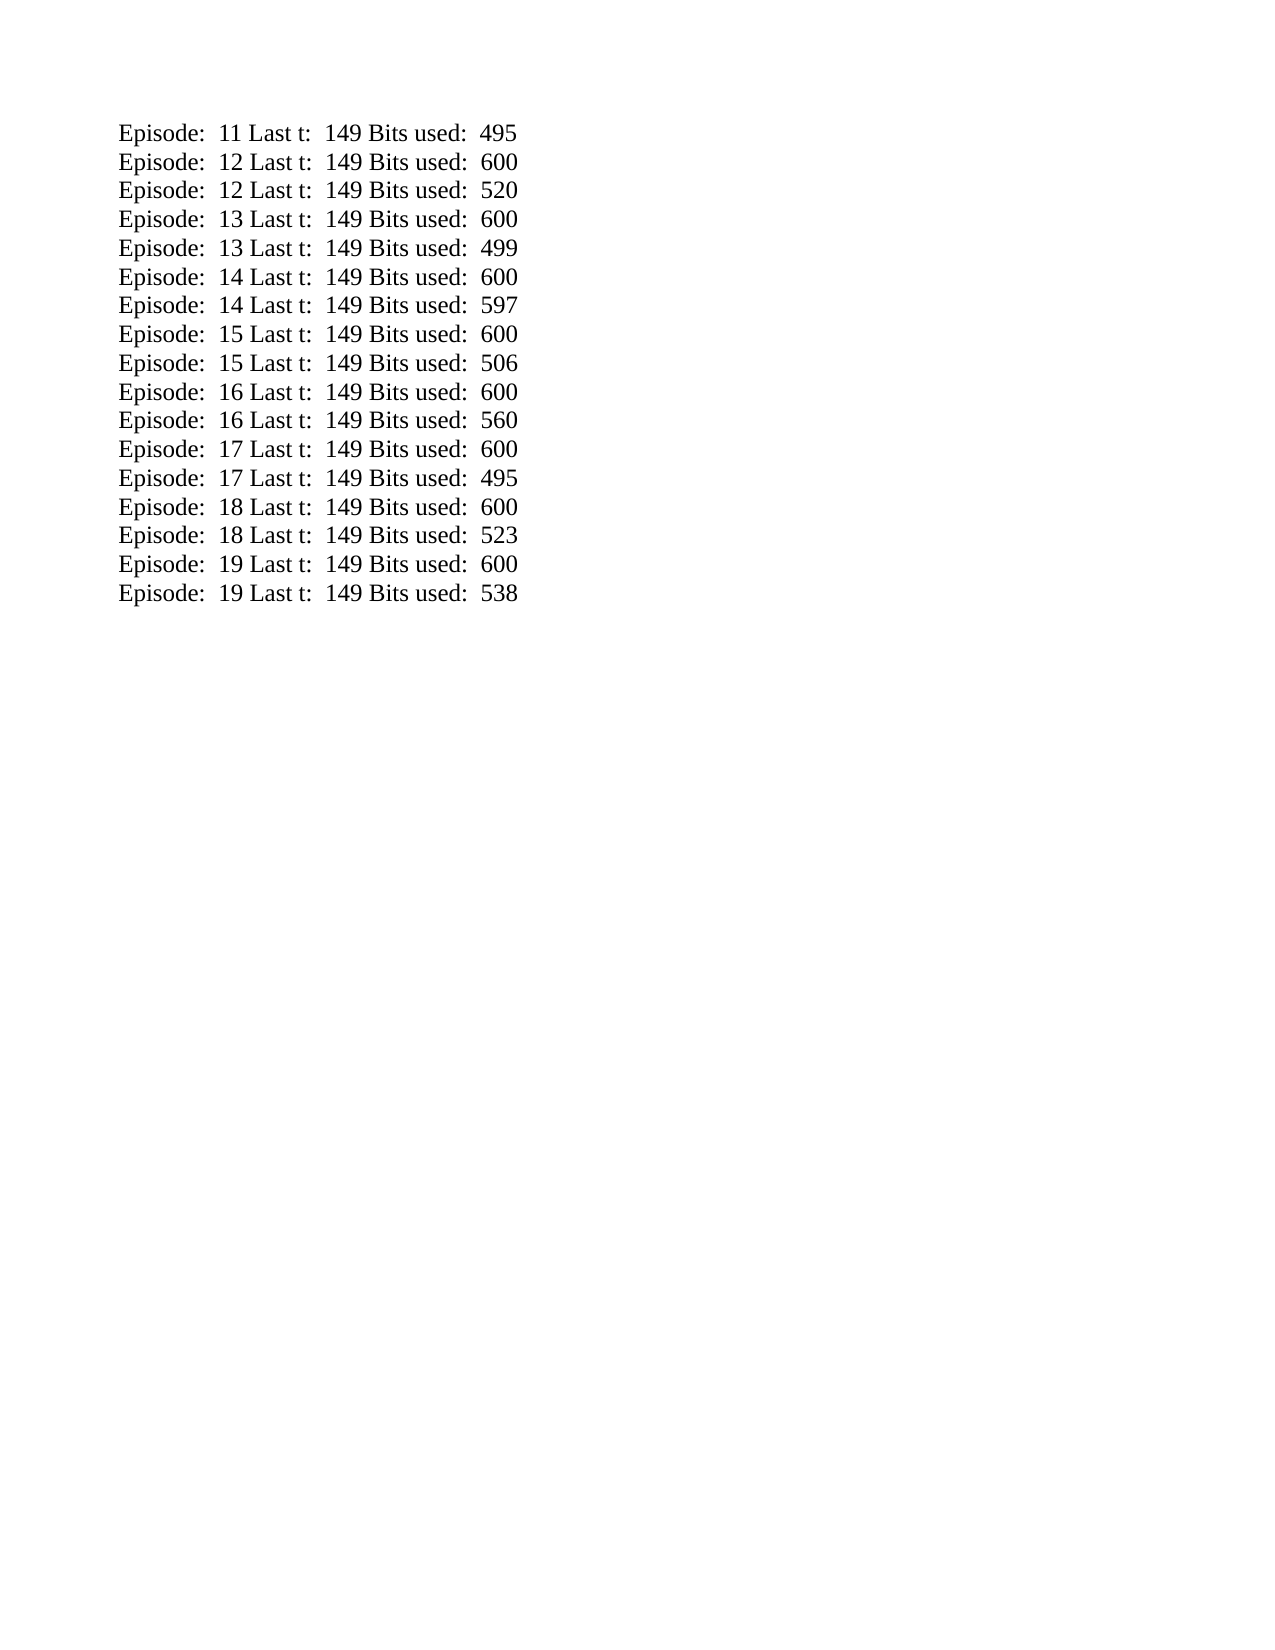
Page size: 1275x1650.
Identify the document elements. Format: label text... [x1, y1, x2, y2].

text Episode: 12 Last t: 149 Bits used: 600 [118, 147, 1157, 176]
text Episode: 18 Last t: 149 Bits used: 523 [118, 521, 1157, 549]
text Episode: 15 Last t: 149 Bits used: 506 [118, 348, 1157, 377]
text Episode: 13 Last t: 149 Bits used: 600 [118, 204, 1157, 233]
text Episode: 19 Last t: 149 Bits used: 600 [118, 549, 1157, 578]
text Episode: 17 Last t: 149 Bits used: 600 [118, 434, 1157, 463]
text Episode: 19 Last t: 149 Bits used: 538 [118, 578, 1157, 607]
text Episode: 16 Last t: 149 Bits used: 600 [118, 377, 1157, 406]
text Episode: 14 Last t: 149 Bits used: 600 [118, 262, 1157, 291]
text Episode: 13 Last t: 149 Bits used: 499 [118, 233, 1157, 262]
text Episode: 11 Last t: 149 Bits used: 495 [118, 118, 1157, 147]
text Episode: 14 Last t: 149 Bits used: 597 [118, 291, 1157, 319]
text Episode: 16 Last t: 149 Bits used: 560 [118, 406, 1157, 434]
text Episode: 15 Last t: 149 Bits used: 600 [118, 319, 1157, 348]
text Episode: 18 Last t: 149 Bits used: 600 [118, 492, 1157, 521]
text Episode: 17 Last t: 149 Bits used: 495 [118, 463, 1157, 492]
text Episode: 12 Last t: 149 Bits used: 520 [118, 176, 1157, 204]
